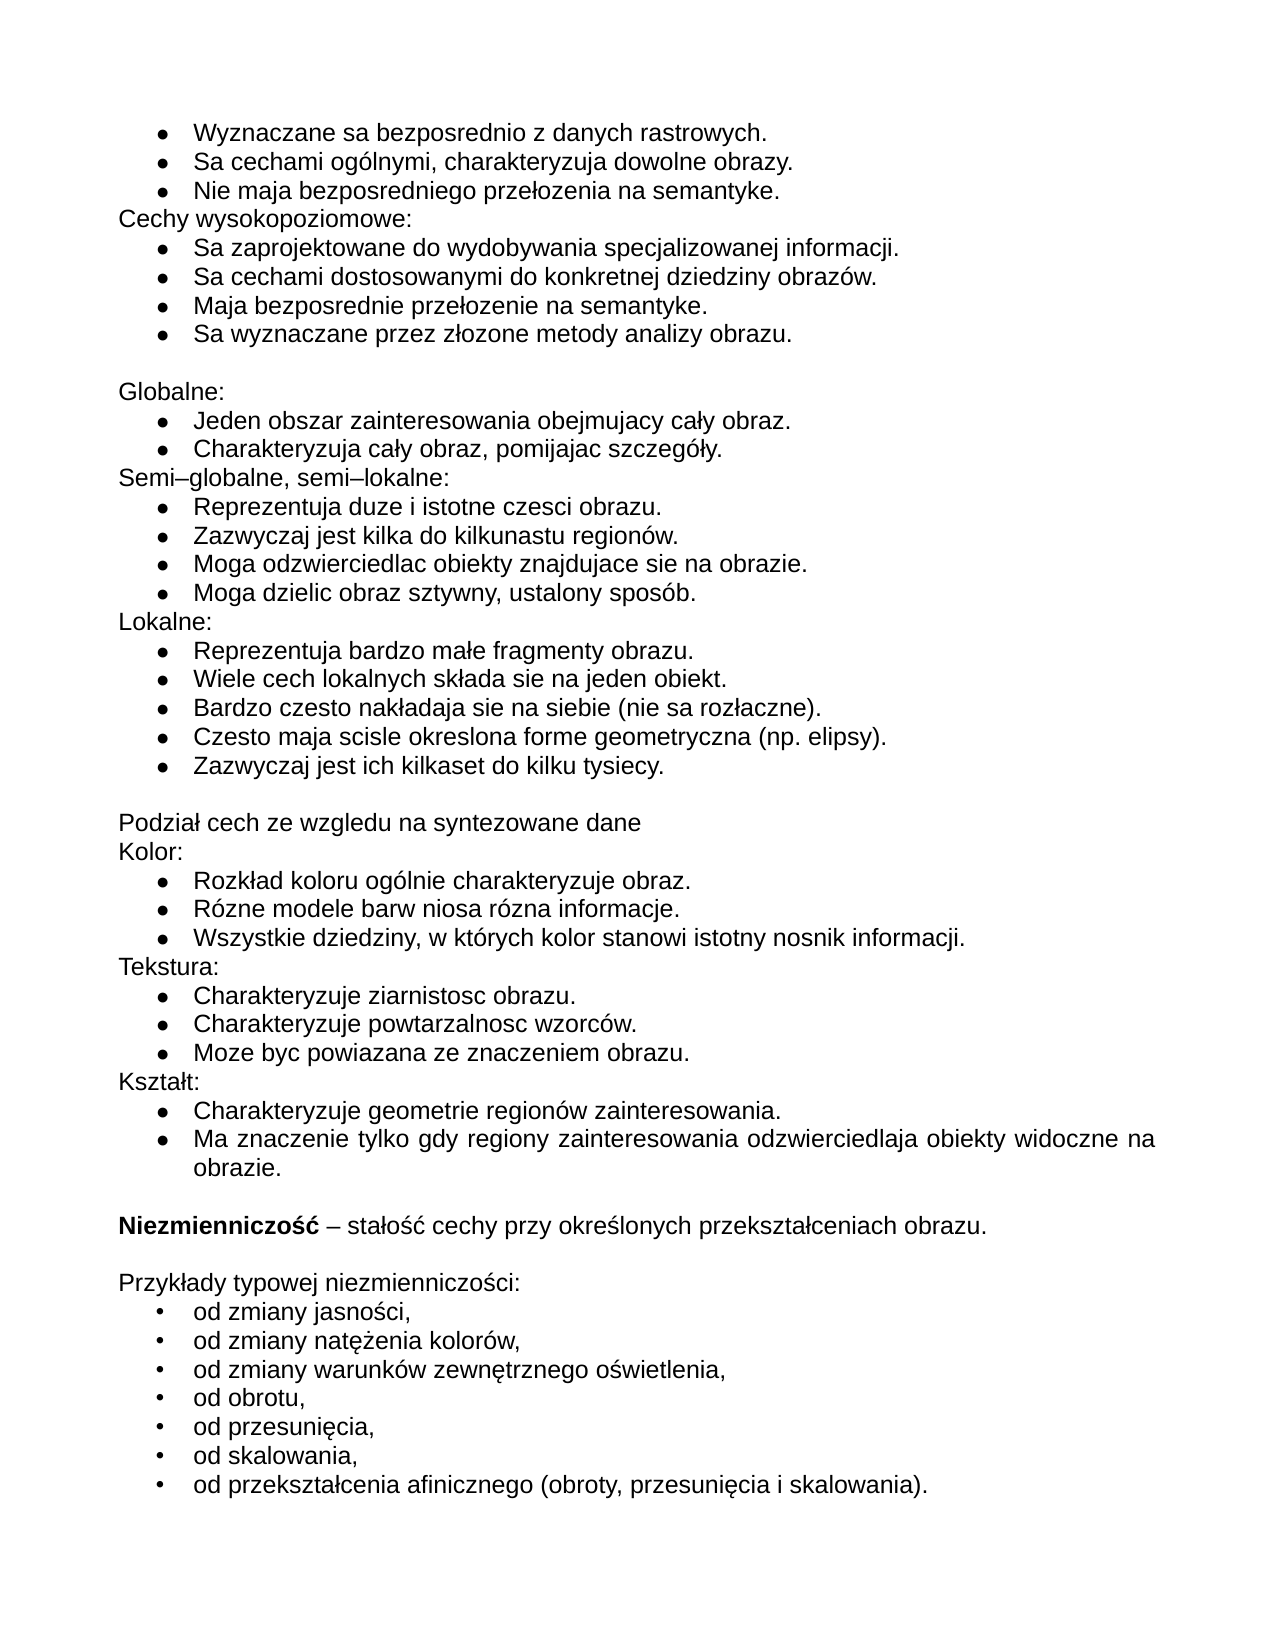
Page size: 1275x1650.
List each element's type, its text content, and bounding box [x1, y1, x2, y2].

list Jeden obszar zainteresowania obejmujacy cały obraz. [156, 406, 1157, 434]
list Moze byc powiazana ze znaczeniem obrazu. [156, 1038, 1157, 1067]
text Semi–globalne, semi–lokalne: [118, 463, 1157, 492]
list Czesto maja scisle okreslona forme geometryczna (np. elipsy). [156, 722, 1157, 751]
list Sa cechami ogólnymi, charakteryzuja dowolne obrazy. [156, 147, 1157, 176]
list od obrotu, [156, 1383, 1157, 1412]
text Przykłady typowej niezmienniczości: [118, 1268, 1157, 1297]
list Wszystkie dziedziny, w których kolor stanowi istotny nosnik informacji. [156, 923, 1157, 952]
list Charakteryzuje powtarzalnosc wzorców. [156, 1009, 1157, 1038]
list Bardzo czesto nakładaja sie na siebie (nie sa rozłaczne). [156, 693, 1157, 722]
list od przekształcenia afinicznego (obroty, przesunięcia i skalowania). [156, 1470, 1157, 1499]
list Ma znaczenie tylko gdy regiony zainteresowania odzwierciedlaja obiekty widoczne na obrazie. [156, 1124, 1157, 1182]
list Reprezentuja duze i istotne czesci obrazu. [156, 492, 1157, 521]
text Niezmienniczość – stałość cechy przy określonych przekształceniach obrazu. [118, 1211, 1157, 1239]
list Sa wyznaczane przez złozone metody analizy obrazu. [156, 319, 1157, 348]
text Kształt: [118, 1067, 1157, 1096]
list Wyznaczane sa bezposrednio z danych rastrowych. [156, 118, 1157, 147]
list Rózne modele barw niosa rózna informacje. [156, 894, 1157, 923]
text Podział cech ze wzgledu na syntezowane dane [118, 808, 1157, 837]
list od zmiany jasności, [156, 1297, 1157, 1326]
text Kolor: [118, 837, 1157, 866]
text Lokalne: [118, 607, 1157, 636]
list Zazwyczaj jest ich kilkaset do kilku tysiecy. [156, 751, 1157, 779]
list Rozkład koloru ogólnie charakteryzuje obraz. [156, 866, 1157, 894]
list Sa cechami dostosowanymi do konkretnej dziedziny obrazów. [156, 262, 1157, 291]
text Cechy wysokopoziomowe: [118, 204, 1157, 233]
list Reprezentuja bardzo małe fragmenty obrazu. [156, 636, 1157, 664]
text Tekstura: [118, 952, 1157, 981]
list Charakteryzuje ziarnistosc obrazu. [156, 981, 1157, 1009]
list od zmiany natężenia kolorów, [156, 1326, 1157, 1354]
list od zmiany warunków zewnętrznego oświetlenia, [156, 1354, 1157, 1383]
list od skalowania, [156, 1441, 1157, 1470]
list Moga odzwierciedlac obiekty znajdujace sie na obrazie. [156, 549, 1157, 578]
list Charakteryzuje geometrie regionów zainteresowania. [156, 1096, 1157, 1124]
list Wiele cech lokalnych składa sie na jeden obiekt. [156, 664, 1157, 693]
list Nie maja bezposredniego przełozenia na semantyke. [156, 176, 1157, 204]
list od przesunięcia, [156, 1412, 1157, 1441]
list Charakteryzuja cały obraz, pomijajac szczegóły. [156, 434, 1157, 463]
text Globalne: [118, 377, 1157, 406]
list Maja bezposrednie przełozenie na semantyke. [156, 291, 1157, 319]
list Moga dzielic obraz sztywny, ustalony sposób. [156, 578, 1157, 607]
list Zazwyczaj jest kilka do kilkunastu regionów. [156, 521, 1157, 549]
list Sa zaprojektowane do wydobywania specjalizowanej informacji. [156, 233, 1157, 262]
